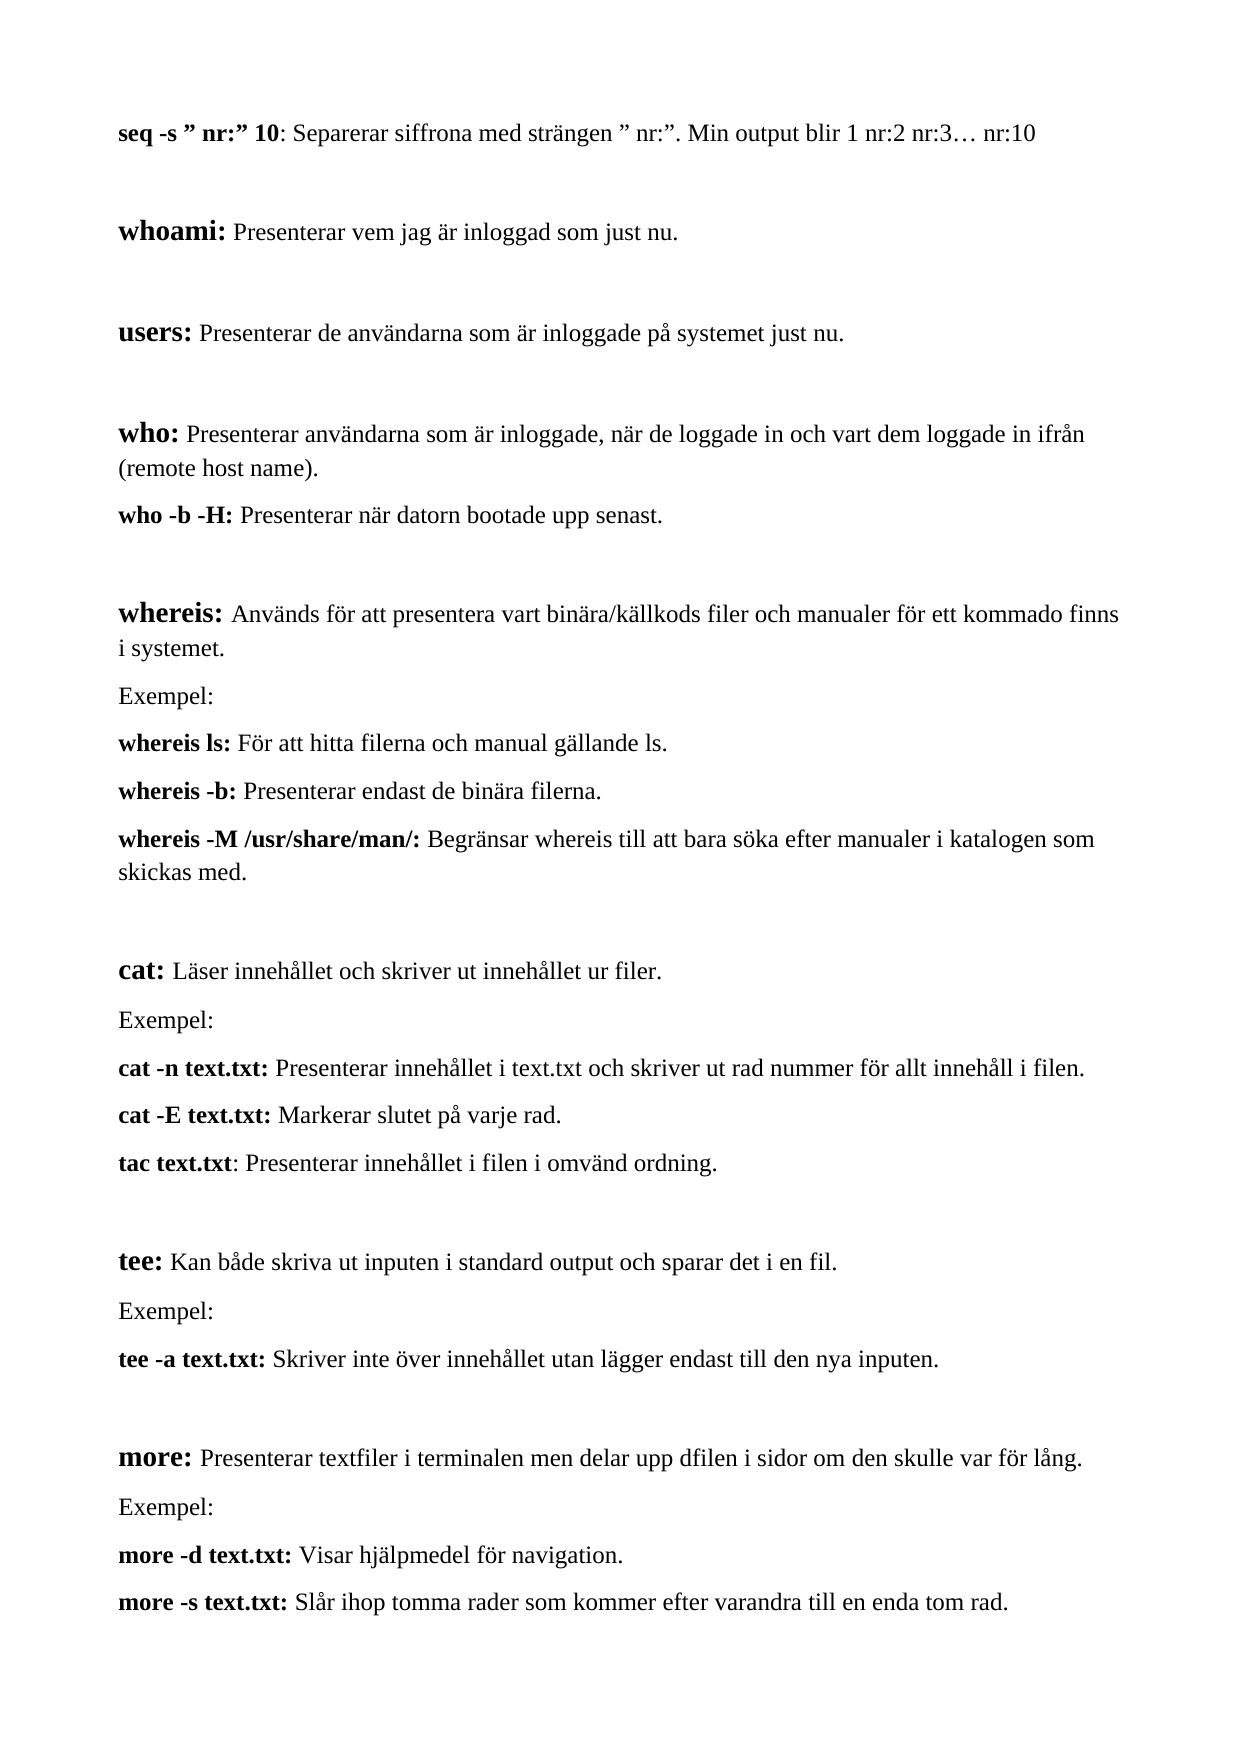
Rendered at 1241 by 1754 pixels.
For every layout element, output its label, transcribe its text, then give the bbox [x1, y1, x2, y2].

text whereis -b: Presenterar endast de binära filerna. [118, 776, 1122, 805]
text seq -s ” nr:” 10: Separerar siffrona med strängen ” nr:”. Min output blir 1 nr:2 nr:3… nr:10 [118, 118, 1122, 147]
text who -b -H: Presenterar när datorn bootade upp senast. [118, 500, 1122, 529]
text whereis -M /usr/share/man/: Begränsar whereis till att bara söka efter manualer i katalogen som skickas med. [118, 824, 1122, 885]
text cat -E text.txt: Markerar slutet på varje rad. [118, 1100, 1122, 1129]
text Exempel: [118, 1296, 1122, 1325]
text users: Presenterar de användarna som är inloggade på systemet just nu. [118, 314, 1122, 348]
text tac text.txt: Presenterar innehållet i filen i omvänd ordning. [118, 1148, 1122, 1177]
text who: Presenterar användarna som är inloggade, när de loggade in och vart dem loggade in ifrån (remote host name). [118, 415, 1122, 481]
text more -d text.txt: Visar hjälpmedel för navigation. [118, 1540, 1122, 1568]
text whereis: Används för att presentera vart binära/källkods filer och manualer för ett kommado finns i systemet. [118, 595, 1122, 662]
text Exempel: [118, 1005, 1122, 1034]
text cat: Läser innehållet och skriver ut innehållet ur filer. [118, 952, 1122, 985]
text Exempel: [118, 1492, 1122, 1521]
text tee: Kan både skriva ut inputen i standard output och sparar det i en fil. [118, 1243, 1122, 1277]
text more -s text.txt: Slår ihop tomma rader som kommer efter varandra till en enda tom rad. [118, 1587, 1122, 1616]
text Exempel: [118, 681, 1122, 709]
text tee -a text.txt: Skriver inte över innehållet utan lägger endast till den nya inputen. [118, 1344, 1122, 1372]
text whoami: Presenterar vem jag är inloggad som just nu. [118, 213, 1122, 247]
text cat -n text.txt: Presenterar innehållet i text.txt och skriver ut rad nummer för allt innehåll i filen. [118, 1053, 1122, 1081]
text more: Presenterar textfiler i terminalen men delar upp dfilen i sidor om den skulle var för lång. [118, 1439, 1122, 1472]
text whereis ls: För att hitta filerna och manual gällande ls. [118, 728, 1122, 757]
